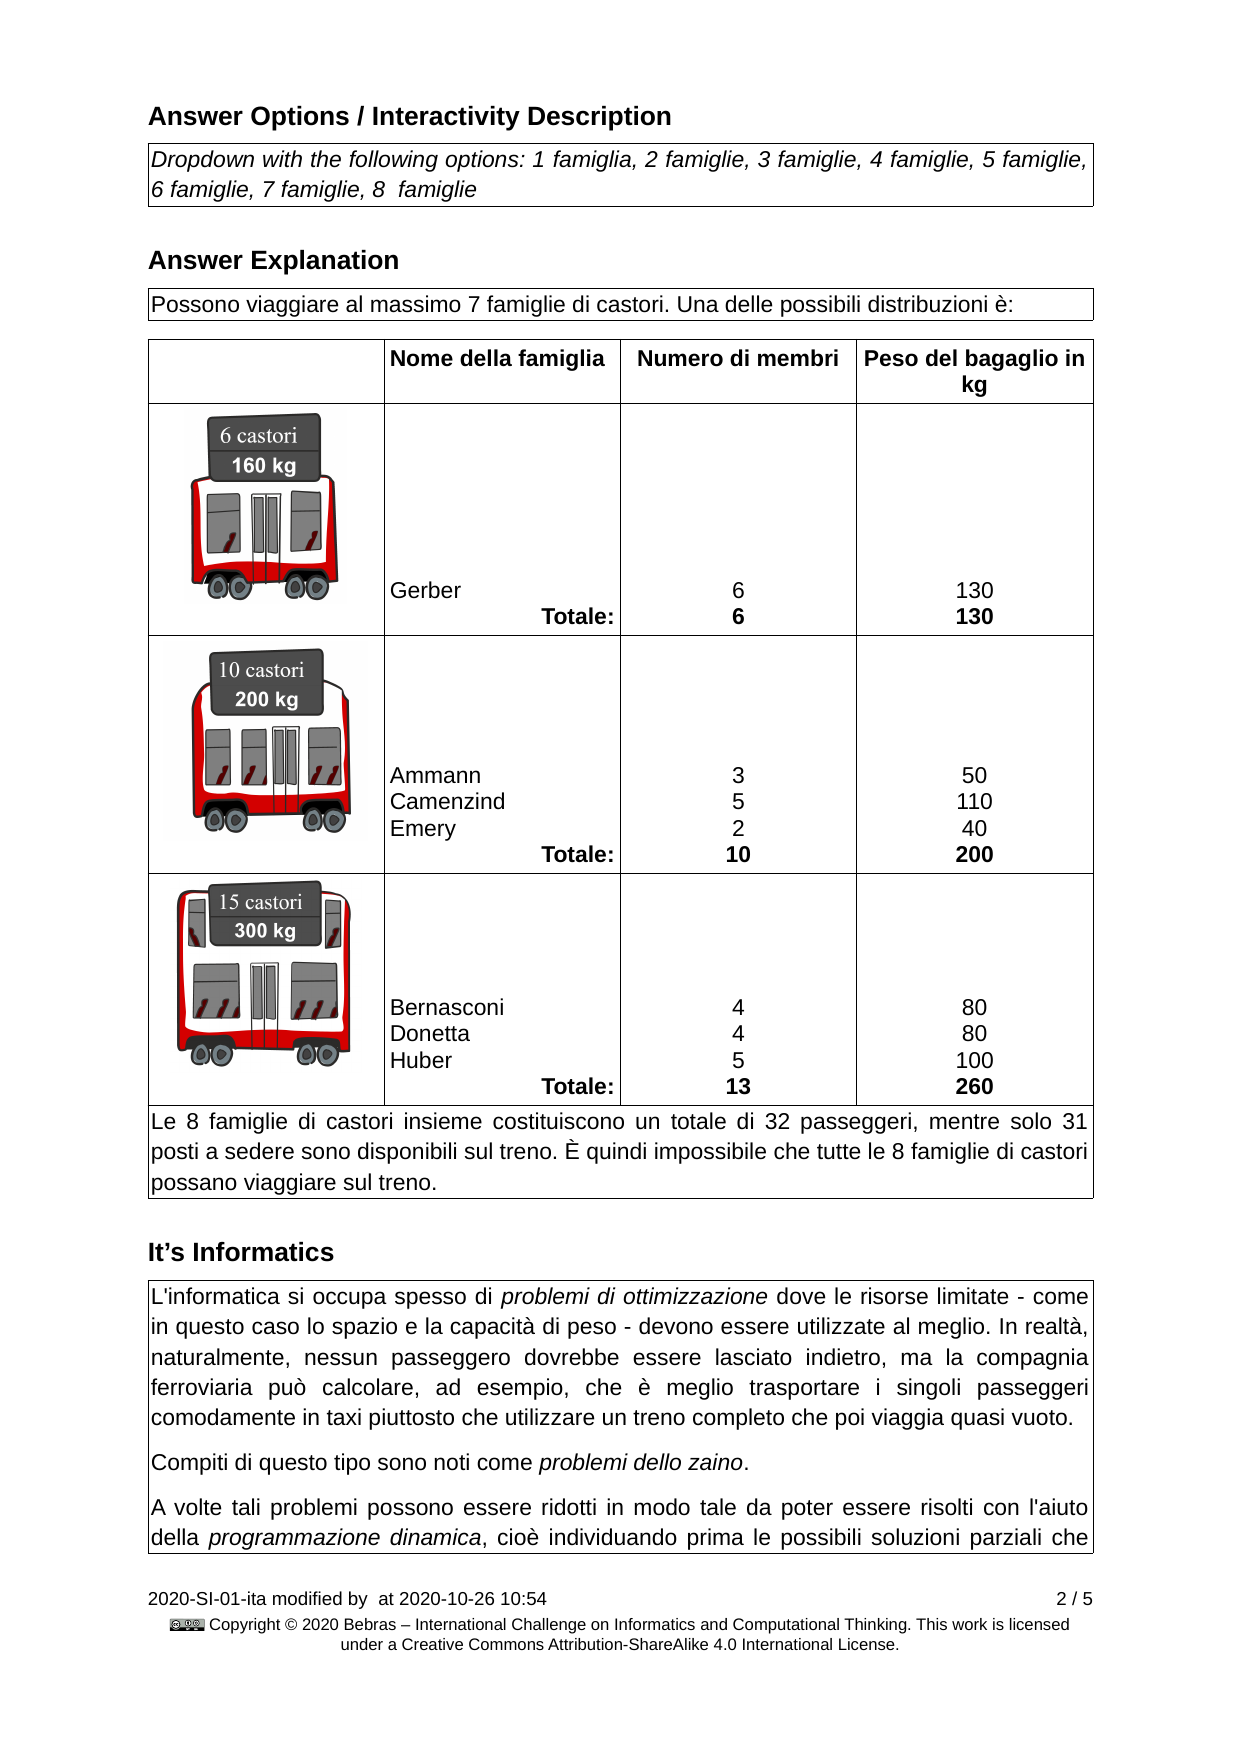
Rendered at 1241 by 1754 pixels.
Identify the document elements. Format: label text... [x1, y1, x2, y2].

text L'informatica si occupa spesso di problemi di ottimizzazione dove le risorse limitate - come in questo caso lo spazio e la capacità di peso - devono essere utilizzate al meglio. In realtà, naturalmente, nessun passeggero dovrebbe essere lasciato indietro, ma la compagnia ferroviaria può calcolare, ad esempio, che è meglio trasportare i singoli passeggeri comodamente in taxi piuttosto che utilizzare un treno completo che poi viaggia quasi vuoto. [149, 1281, 1093, 1430]
text A volte tali problemi possono essere ridotti in modo tale da poter essere risolti con l'aiuto della programmazione dinamica, cioè individuando prima le possibili soluzioni parziali che [149, 1490, 1093, 1553]
table_header Nome della famiglia [385, 340, 620, 403]
text Compiti di questo tipo sono noti come problemi dello zaino. [149, 1446, 1093, 1475]
table_cell 80 80 100 260 [857, 874, 1093, 1105]
table_cell 6 6 [621, 404, 856, 635]
subtitle It’s Informatics [148, 1237, 1093, 1267]
text Le 8 famiglie di castori insieme costituiscono un totale di 32 passeggeri, mentre solo 31 posti a sedere sono disponibili sul treno. È quindi impossibile che tutte le 8 famiglie di castori possano viaggiare sul treno. [149, 1106, 1093, 1198]
table_cell Gerber Totale: [385, 404, 620, 635]
table_cell 3 5 2 10 [621, 636, 856, 873]
subtitle Answer Options / Interactivity Description [148, 100, 1093, 131]
text Dropdown with the following options: 1 famiglia, 2 famiglie, 3 famiglie, 4 famiglie, 5 famiglie, 6 famiglie, 7 famiglie, 8 famiglie [149, 144, 1093, 206]
picture [169, 878, 362, 1073]
table_header Peso del bagaglio in kg [857, 340, 1093, 403]
table_cell [149, 404, 384, 635]
table_cell [149, 874, 384, 1105]
picture [163, 641, 368, 841]
table_header Numero di membri [621, 340, 856, 403]
table_cell 130 130 [857, 404, 1093, 635]
table_cell Bernasconi Donetta Huber Totale: [385, 874, 620, 1105]
table_cell [149, 636, 384, 873]
picture [183, 408, 348, 604]
table_cell 4 4 5 13 [621, 874, 856, 1105]
table_cell 50 110 40 200 [857, 636, 1093, 873]
text Possono viaggiare al massimo 7 famiglie di castori. Una delle possibili distribuzioni è: [149, 289, 1093, 320]
table_cell Ammann Camenzind Emery Totale: [385, 636, 620, 873]
table_header [149, 340, 384, 403]
subtitle Answer Explanation [148, 245, 1093, 275]
